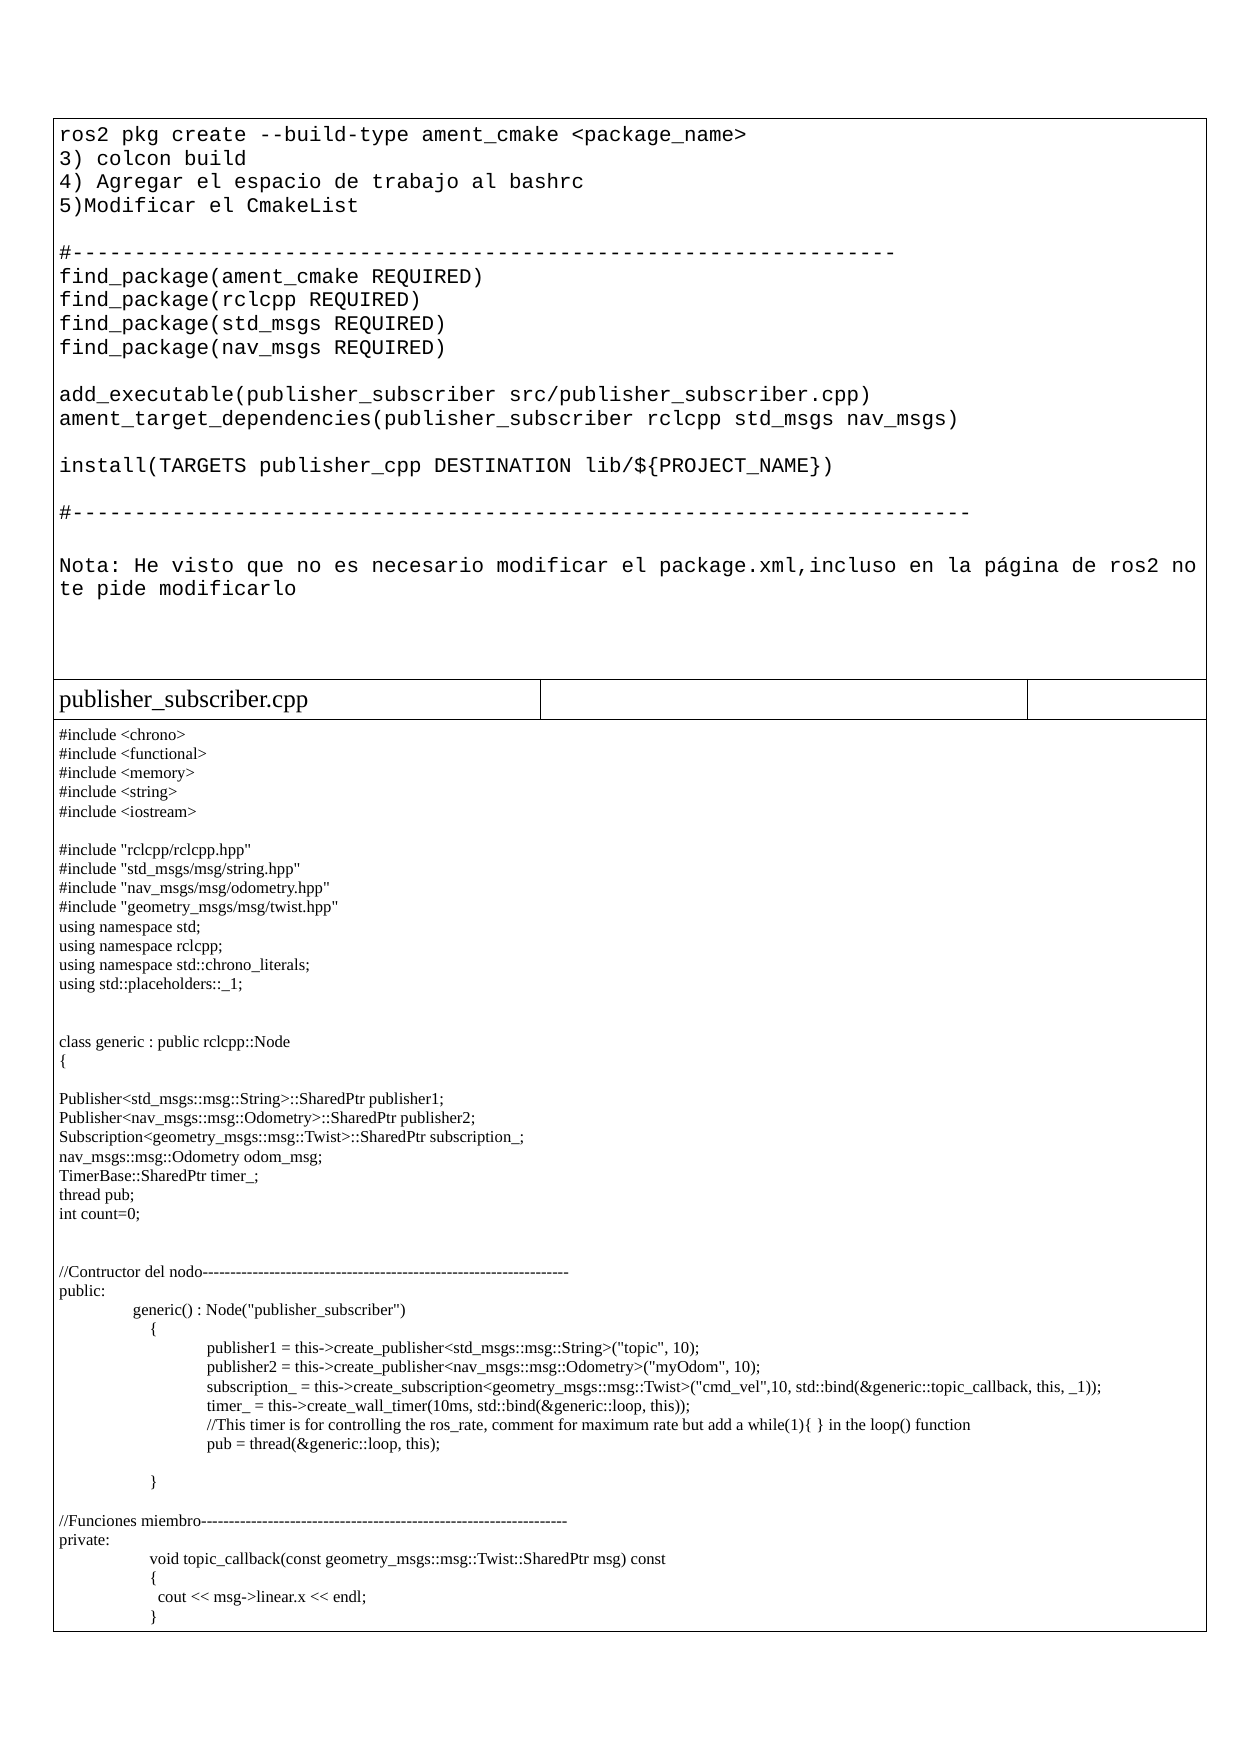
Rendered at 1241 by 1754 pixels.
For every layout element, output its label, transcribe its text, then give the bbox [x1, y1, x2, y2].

table_cell publisher_subscriber.cpp [54, 680, 540, 719]
table_cell #include <chrono> #include <functional> #include <memory> #include <string> #include <iostream> #include "rclcpp/rclcpp.hpp" #include "std_msgs/msg/string.hpp" #include "nav_msgs/msg/odometry.hpp" #include "geometry_msgs/msg/twist.hpp" using namespace std; using namespace rclcpp; using namespace std::chrono_literals; using std::placeholders::_1; class generic : public rclcpp::Node { Publisher<std_msgs::msg::String>::SharedPtr publisher1; Publisher<nav_msgs::msg::Odometry>::SharedPtr publisher2; Subscription<geometry_msgs::msg::Twist>::SharedPtr subscription_; nav_msgs::msg::Odometry odom_msg; TimerBase::SharedPtr timer_; thread pub; int count=0; //Contructor del nodo------------------------------------------------------------------ public: generic() : Node("publisher_subscriber") { publisher1 = this->create_publisher<std_msgs::msg::String>("topic", 10); publisher2 = this->create_publisher<nav_msgs::msg::Odometry>("myOdom", 10); subscription_ = this->create_subscription<geometry_msgs::msg::Twist>("cmd_vel",10, std::bind(&generic::topic_callback, this, _1)); timer_ = this->create_wall_timer(10ms, std::bind(&generic::loop, this)); //This timer is for controlling the ros_rate, comment for maximum rate but add a while(1){ } in the loop() function pub = thread(&generic::loop, this); } //Funciones miembro------------------------------------------------------------------ private: void topic_callback(const geometry_msgs::msg::Twist::SharedPtr msg) const { cout << msg->linear.x << endl; } [54, 720, 1206, 1631]
table_cell [541, 680, 1027, 719]
table_cell [1028, 680, 1206, 719]
table_cell ros2 pkg create --build-type ament_cmake <package_name> 3) colcon build 4) Agregar el espacio de trabajo al bashrc 5)Modificar el CmakeList #------------------------------------------------------------------ find_package(ament_cmake REQUIRED) find_package(rclcpp REQUIRED) find_package(std_msgs REQUIRED) find_package(nav_msgs REQUIRED) add_executable(publisher_subscriber src/publisher_subscriber.cpp) ament_target_dependencies(publisher_subscriber rclcpp std_msgs nav_msgs) install(TARGETS publisher_cpp DESTINATION lib/${PROJECT_NAME}) #------------------------------------------------------------------------ Nota: He visto que no es necesario modificar el package.xml,incluso en la página de ros2 no te pide modificarlo [54, 119, 1206, 679]
